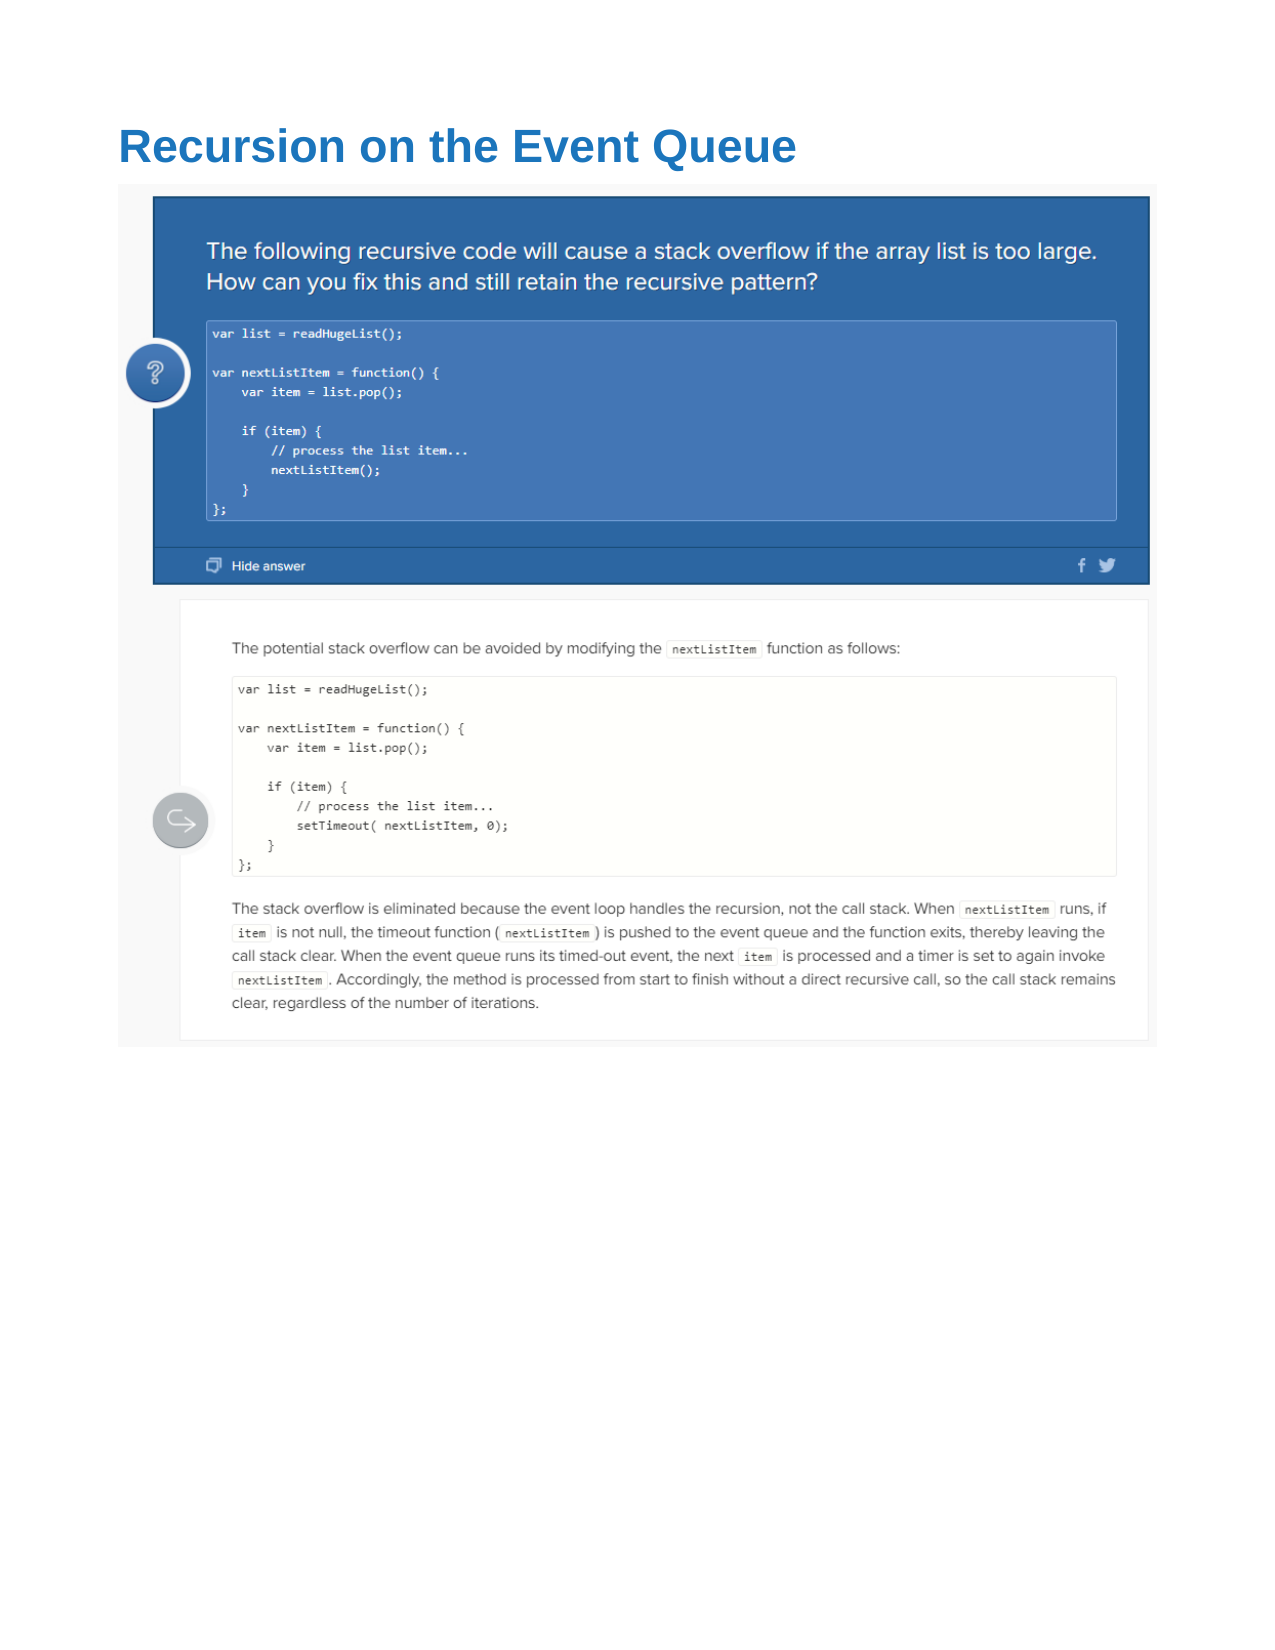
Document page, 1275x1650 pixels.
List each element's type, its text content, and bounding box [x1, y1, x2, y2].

subtitle Recursion on the Event Queue [118, 118, 1157, 172]
picture [118, 184, 1157, 1047]
